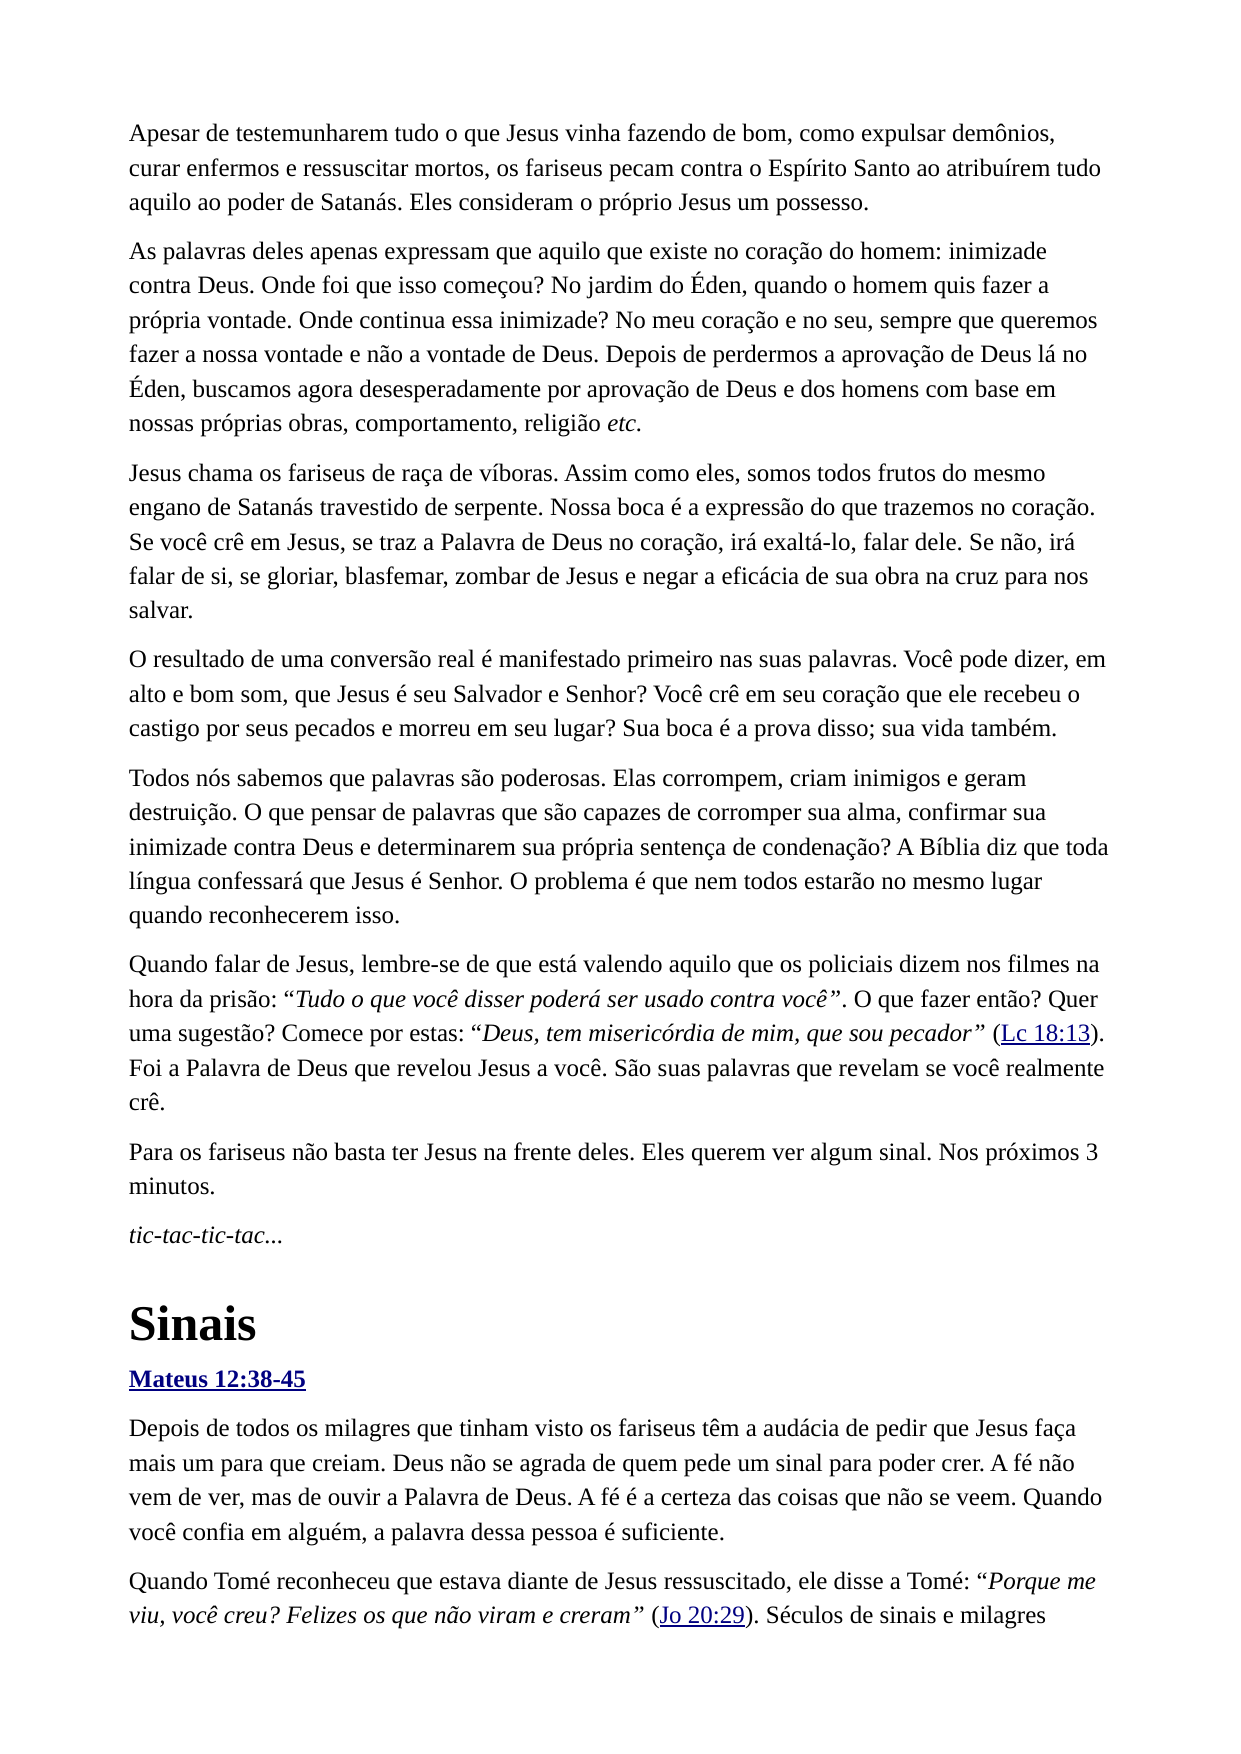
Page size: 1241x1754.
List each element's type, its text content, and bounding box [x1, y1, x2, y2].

text tic-tac-tic-tac... [129, 1220, 1111, 1249]
subtitle Sinais [129, 1294, 1111, 1352]
text Todos nós sabemos que palavras são poderosas. Elas corrompem, criam inimigos e geram destruição. O que pensar de palavras que são capazes de corromper sua alma, confirmar sua inimizade contra Deus e determinarem sua própria sentença de condenação? A Bíblia diz que toda língua confessará que Jesus é Senhor. O problema é que nem todos estarão no mesmo lugar quando reconhecerem isso. [129, 763, 1111, 929]
text Depois de todos os milagres que tinham visto os fariseus têm a audácia de pedir que Jesus faça mais um para que creiam. Deus não se agrada de quem pede um sinal para poder crer. A fé não vem de ver, mas de ouvir a Palavra de Deus. A fé é a certeza das coisas que não se veem. Quando você confia em alguém, a palavra dessa pessoa é suficiente. [129, 1413, 1111, 1545]
text As palavras deles apenas expressam que aquilo que existe no coração do homem: inimizade contra Deus. Onde foi que isso começou? No jardim do Éden, quando o homem quis fazer a própria vontade. Onde continua essa inimizade? No meu coração e no seu, sempre que queremos fazer a nossa vontade e não a vontade de Deus. Depois de perdermos a aprovação de Deus lá no Éden, buscamos agora desesperadamente por aprovação de Deus e dos homens com base em nossas próprias obras, comportamento, religião etc. [129, 236, 1111, 437]
text Quando falar de Jesus, lembre-se de que está valendo aquilo que os policiais dizem nos filmes na hora da prisão: “Tudo o que você disser poderá ser usado contra você”. O que fazer então? Quer uma sugestão? Comece por estas: “Deus, tem misericórdia de mim, que sou pecador” (Lc 18:13). Foi a Palavra de Deus que revelou Jesus a você. São suas palavras que revelam se você realmente crê. [129, 949, 1111, 1116]
text Quando Tomé reconheceu que estava diante de Jesus ressuscitado, ele disse a Tomé: “Porque me viu, você creu? Felizes os que não viram e creram” (Jo 20:29). Séculos de sinais e milagres [129, 1566, 1111, 1629]
text O resultado de uma conversão real é manifestado primeiro nas suas palavras. Você pode dizer, em alto e bom som, que Jesus é seu Salvador e Senhor? Você crê em seu coração que ele recebeu o castigo por seus pecados e morreu em seu lugar? Sua boca é a prova disso; sua vida também. [129, 644, 1111, 742]
text Apesar de testemunharem tudo o que Jesus vinha fazendo de bom, como expulsar demônios, curar enfermos e ressuscitar mortos, os fariseus pecam contra o Espírito Santo ao atribuírem tudo aquilo ao poder de Satanás. Eles consideram o próprio Jesus um possesso. [129, 118, 1111, 216]
text Mateus 12:38-45 [129, 1364, 1111, 1393]
text Jesus chama os fariseus de raça de víboras. Assim como eles, somos todos frutos do mesmo engano de Satanás travestido de serpente. Nossa boca é a expressão do que trazemos no coração. Se você crê em Jesus, se traz a Palavra de Deus no coração, irá exaltá-lo, falar dele. Se não, irá falar de si, se gloriar, blasfemar, zombar de Jesus e negar a eficácia de sua obra na cruz para nos salvar. [129, 458, 1111, 624]
text Para os fariseus não basta ter Jesus na frente deles. Eles querem ver algum sinal. Nos próximos 3 minutos. [129, 1137, 1111, 1200]
